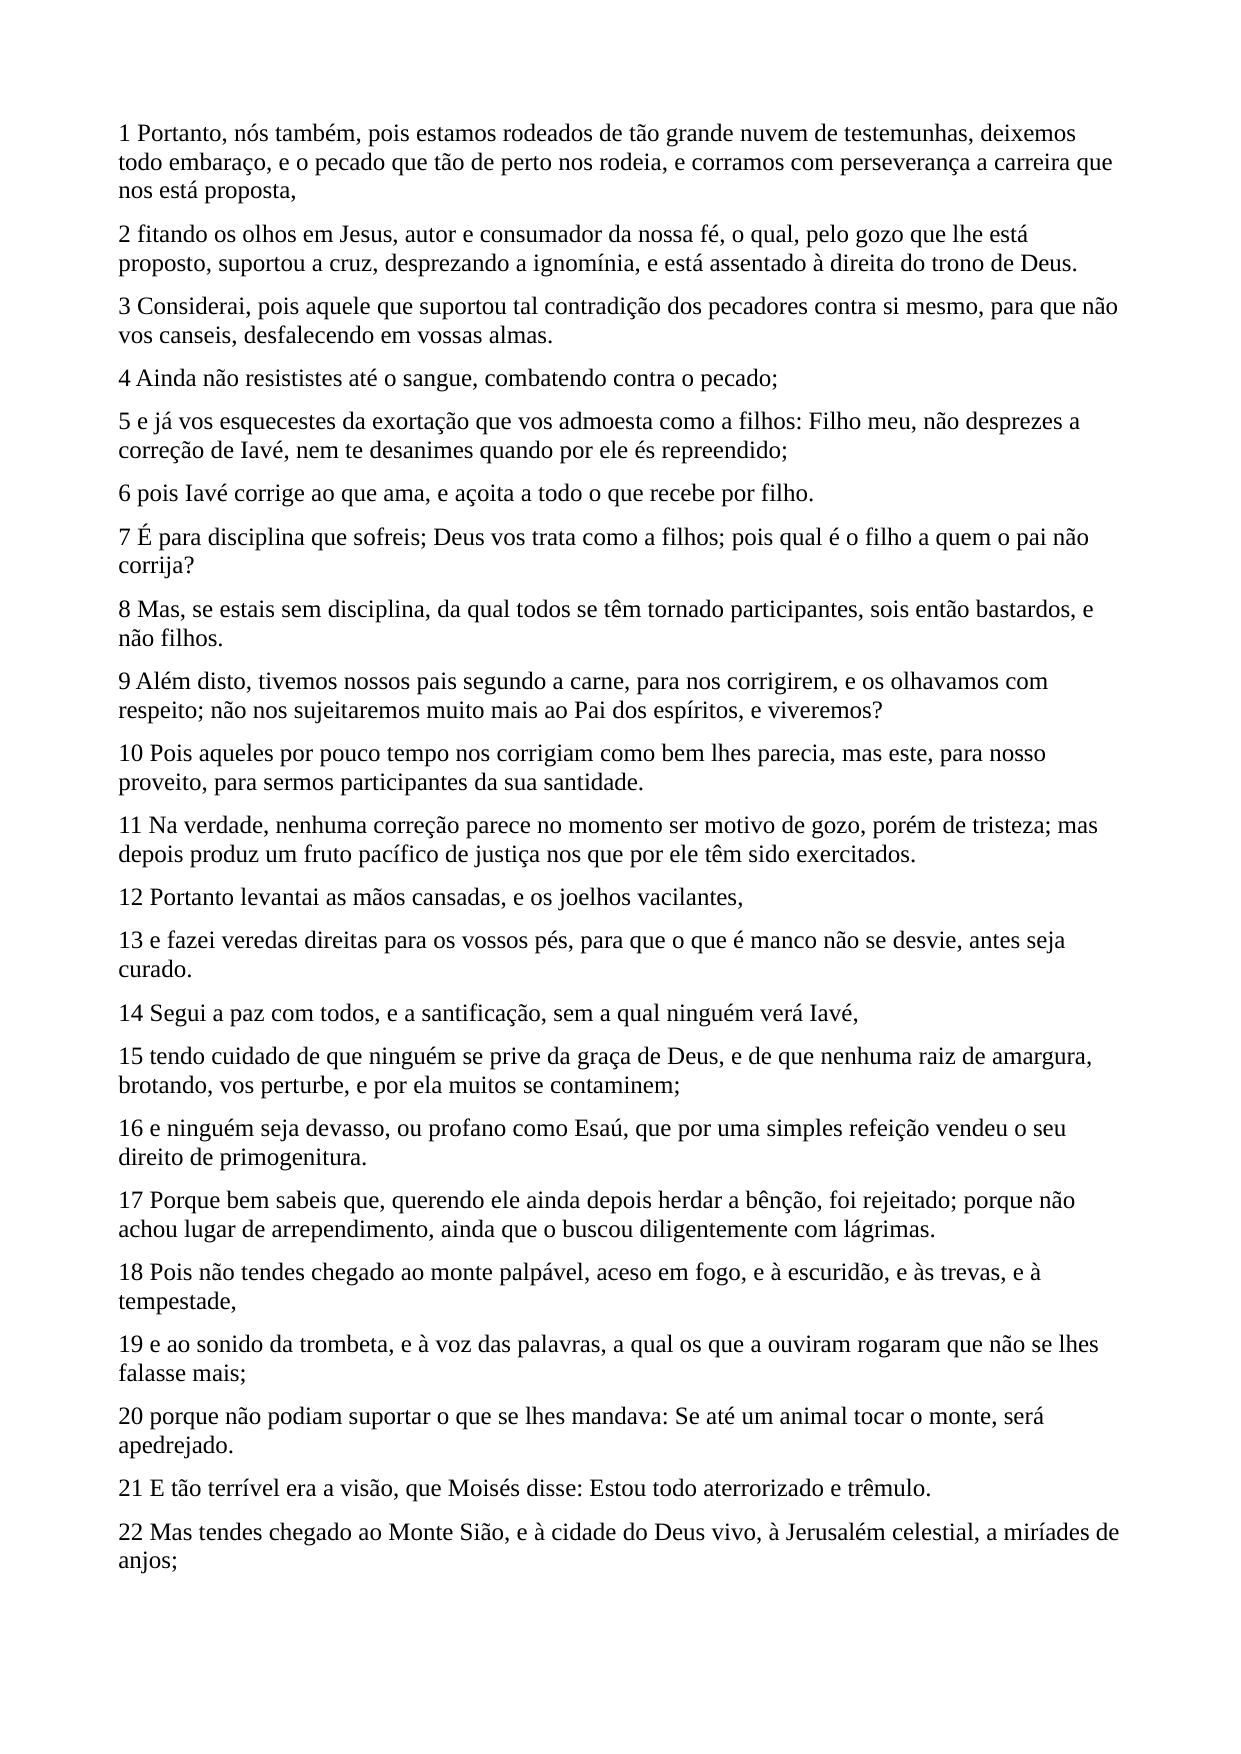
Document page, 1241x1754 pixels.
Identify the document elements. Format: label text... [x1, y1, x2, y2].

text 15 tendo cuidado de que ninguém se prive da graça de Deus, e de que nenhuma raiz de amargura, brotando, vos perturbe, e por ela muitos se contaminem; [118, 1041, 1122, 1098]
text 21 E tão terrível era a visão, que Moisés disse: Estou todo aterrorizado e trêmulo. [118, 1473, 1122, 1502]
text 9 Além disto, tivemos nossos pais segundo a carne, para nos corrigirem, e os olhavamos com respeito; não nos sujeitaremos muito mais ao Pai dos espíritos, e viveremos? [118, 666, 1122, 723]
text 18 Pois não tendes chegado ao monte palpável, aceso em fogo, e à escuridão, e às trevas, e à tempestade, [118, 1257, 1122, 1315]
text 6 pois Iavé corrige ao que ama, e açoita a todo o que recebe por filho. [118, 478, 1122, 507]
text 14 Segui a paz com todos, e a santificação, sem a qual ninguém verá Iavé, [118, 998, 1122, 1026]
text 20 porque não podiam suportar o que se lhes mandava: Se até um animal tocar o monte, será apedrejado. [118, 1401, 1122, 1459]
text 2 fitando os olhos em Jesus, autor e consumador da nossa fé, o qual, pelo gozo que lhe está proposto, suportou a cruz, desprezando a ignomínia, e está assentado à direita do trono de Deus. [118, 219, 1122, 276]
text 13 e fazei veredas direitas para os vossos pés, para que o que é manco não se desvie, antes seja curado. [118, 926, 1122, 983]
text 17 Porque bem sabeis que, querendo ele ainda depois herdar a bênção, foi rejeitado; porque não achou lugar de arrependimento, ainda que o buscou diligentemente com lágrimas. [118, 1185, 1122, 1243]
text 5 e já vos esquecestes da exortação que vos admoesta como a filhos: Filho meu, não desprezes a correção de Iavé, nem te desanimes quando por ele és repreendido; [118, 406, 1122, 464]
text 12 Portanto levantai as mãos cansadas, e os joelhos vacilantes, [118, 882, 1122, 911]
text 4 Ainda não resististes até o sangue, combatendo contra o pecado; [118, 363, 1122, 392]
text 3 Considerai, pois aquele que suportou tal contradição dos pecadores contra si mesmo, para que não vos canseis, desfalecendo em vossas almas. [118, 291, 1122, 348]
text 16 e ninguém seja devasso, ou profano como Esaú, que por uma simples refeição vendeu o seu direito de primogenitura. [118, 1113, 1122, 1171]
text 10 Pois aqueles por pouco tempo nos corrigiam como bem lhes parecia, mas este, para nosso proveito, para sermos participantes da sua santidade. [118, 738, 1122, 796]
text 1 Portanto, nós também, pois estamos rodeados de tão grande nuvem de testemunhas, deixemos todo embaraço, e o pecado que tão de perto nos rodeia, e corramos com perseverança a carreira que nos está proposta, [118, 118, 1122, 204]
text 7 É para disciplina que sofreis; Deus vos trata como a filhos; pois qual é o filho a quem o pai não corrija? [118, 522, 1122, 579]
text 22 Mas tendes chegado ao Monte Sião, e à cidade do Deus vivo, à Jerusalém celestial, a miríades de anjos; [118, 1517, 1122, 1574]
text 19 e ao sonido da trombeta, e à voz das palavras, a qual os que a ouviram rogaram que não se lhes falasse mais; [118, 1329, 1122, 1387]
text 11 Na verdade, nenhuma correção parece no momento ser motivo de gozo, porém de tristeza; mas depois produz um fruto pacífico de justiça nos que por ele têm sido exercitados. [118, 810, 1122, 868]
text 8 Mas, se estais sem disciplina, da qual todos se têm tornado participantes, sois então bastardos, e não filhos. [118, 594, 1122, 651]
